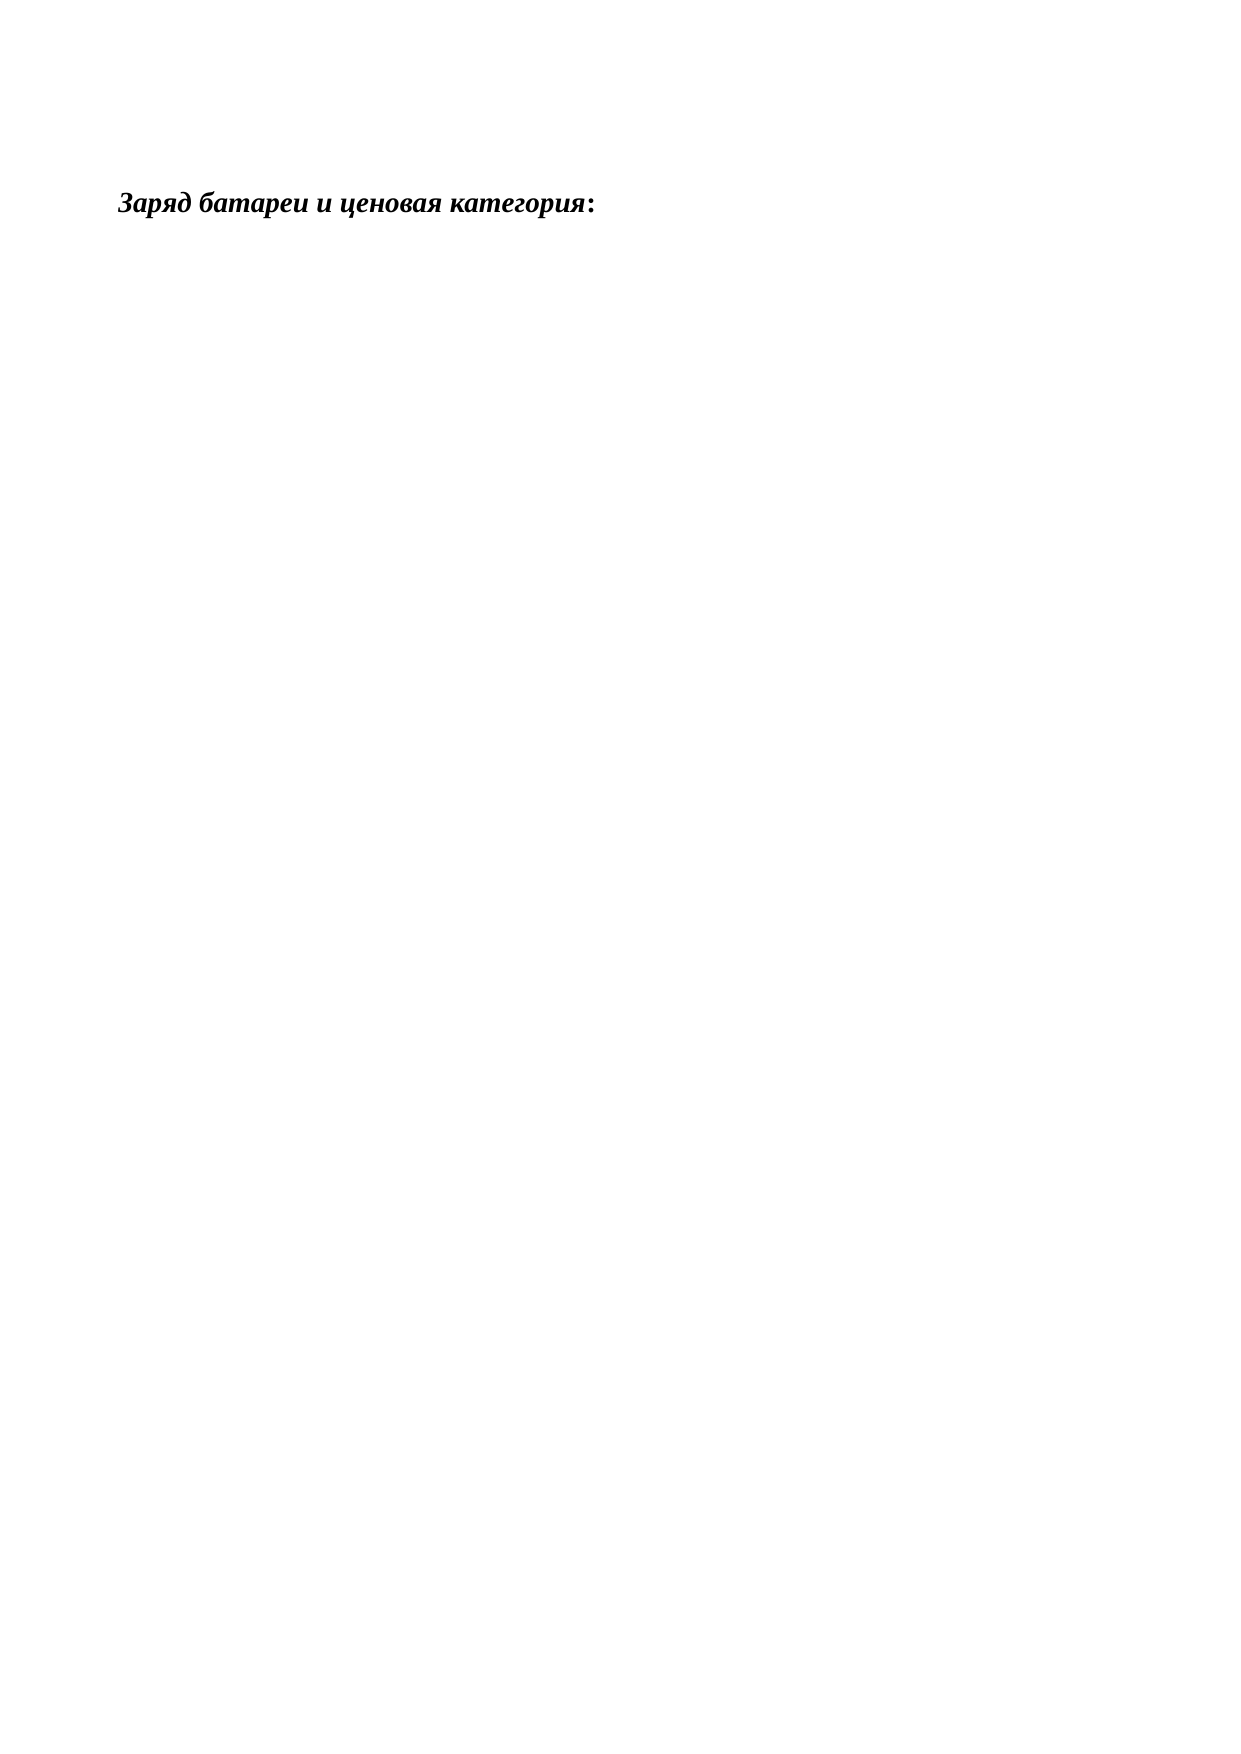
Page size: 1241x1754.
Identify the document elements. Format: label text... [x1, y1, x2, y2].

text Заряд батареи и ценовая категория: [118, 185, 1122, 219]
